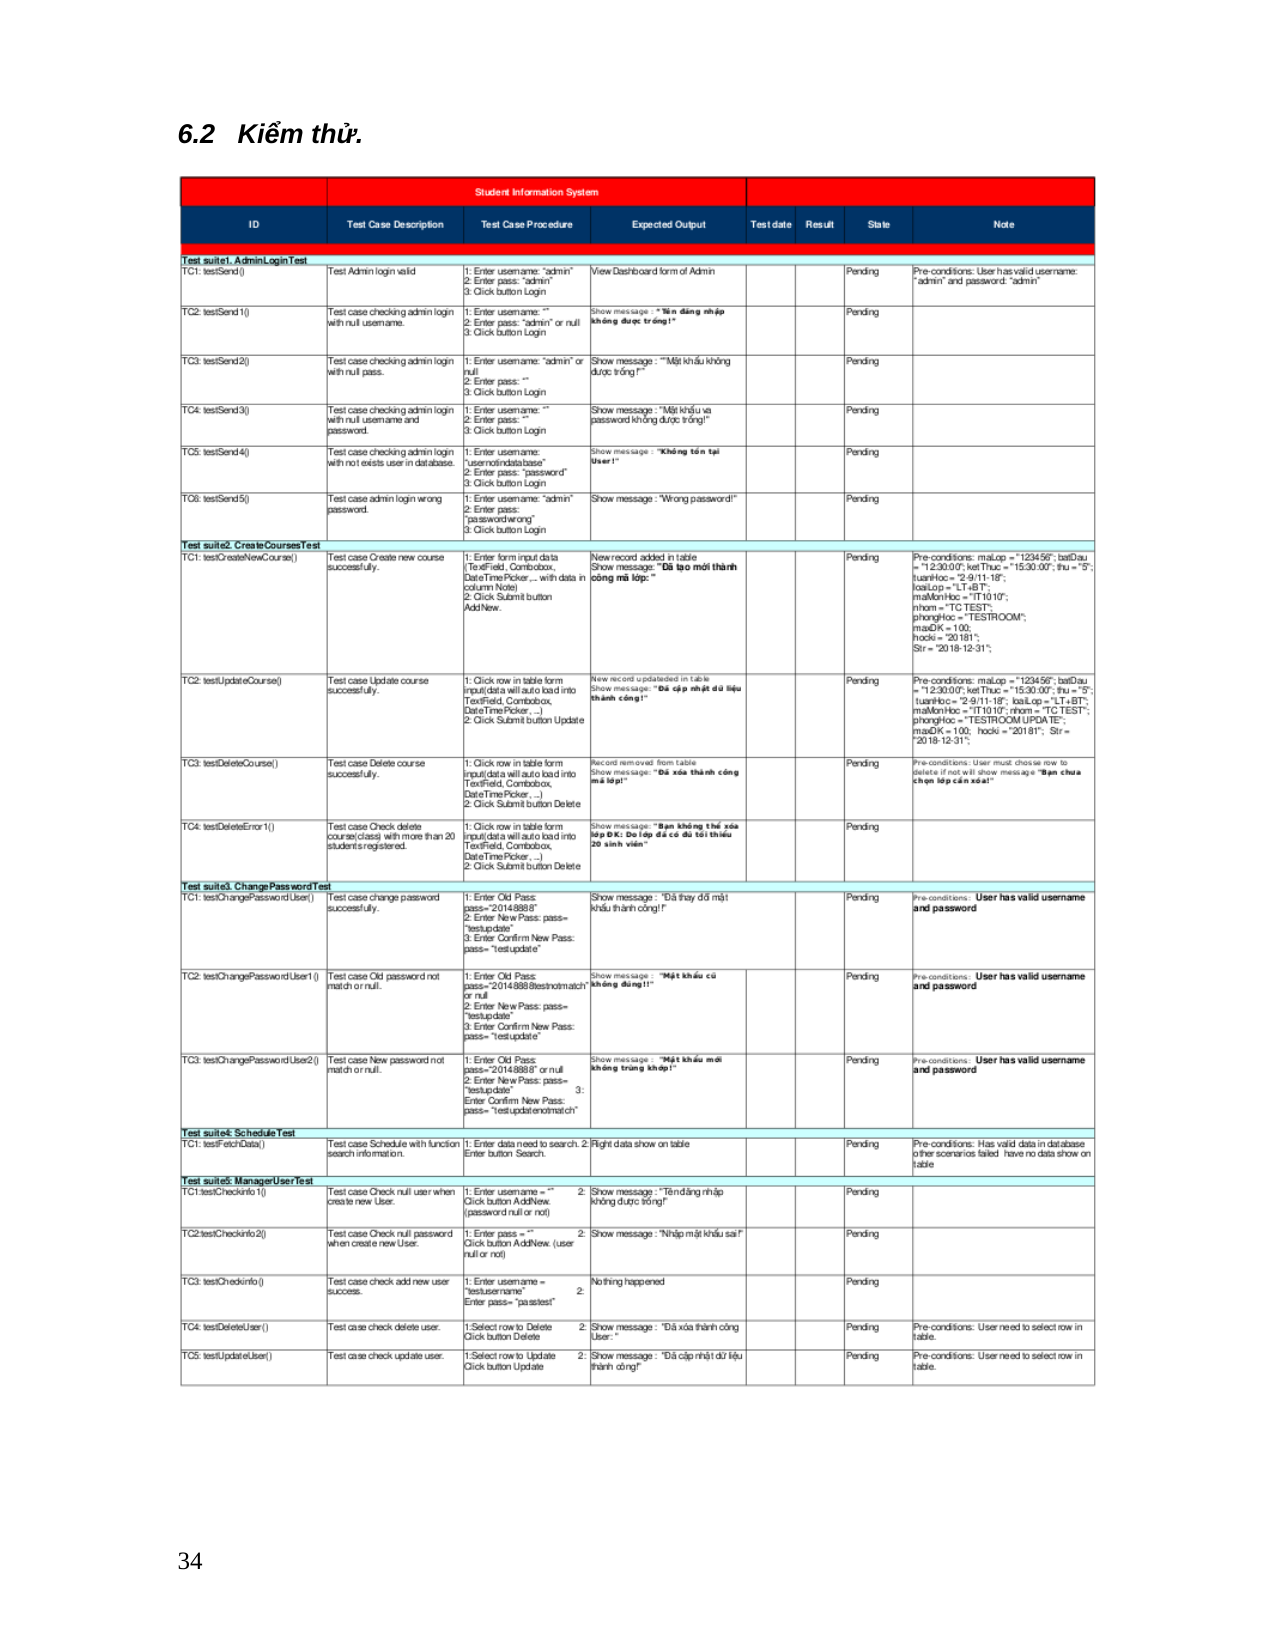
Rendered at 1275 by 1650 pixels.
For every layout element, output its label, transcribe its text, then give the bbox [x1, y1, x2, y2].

picture [177, 174, 1098, 1389]
subtitle Kiểm thử. [177, 118, 1157, 149]
